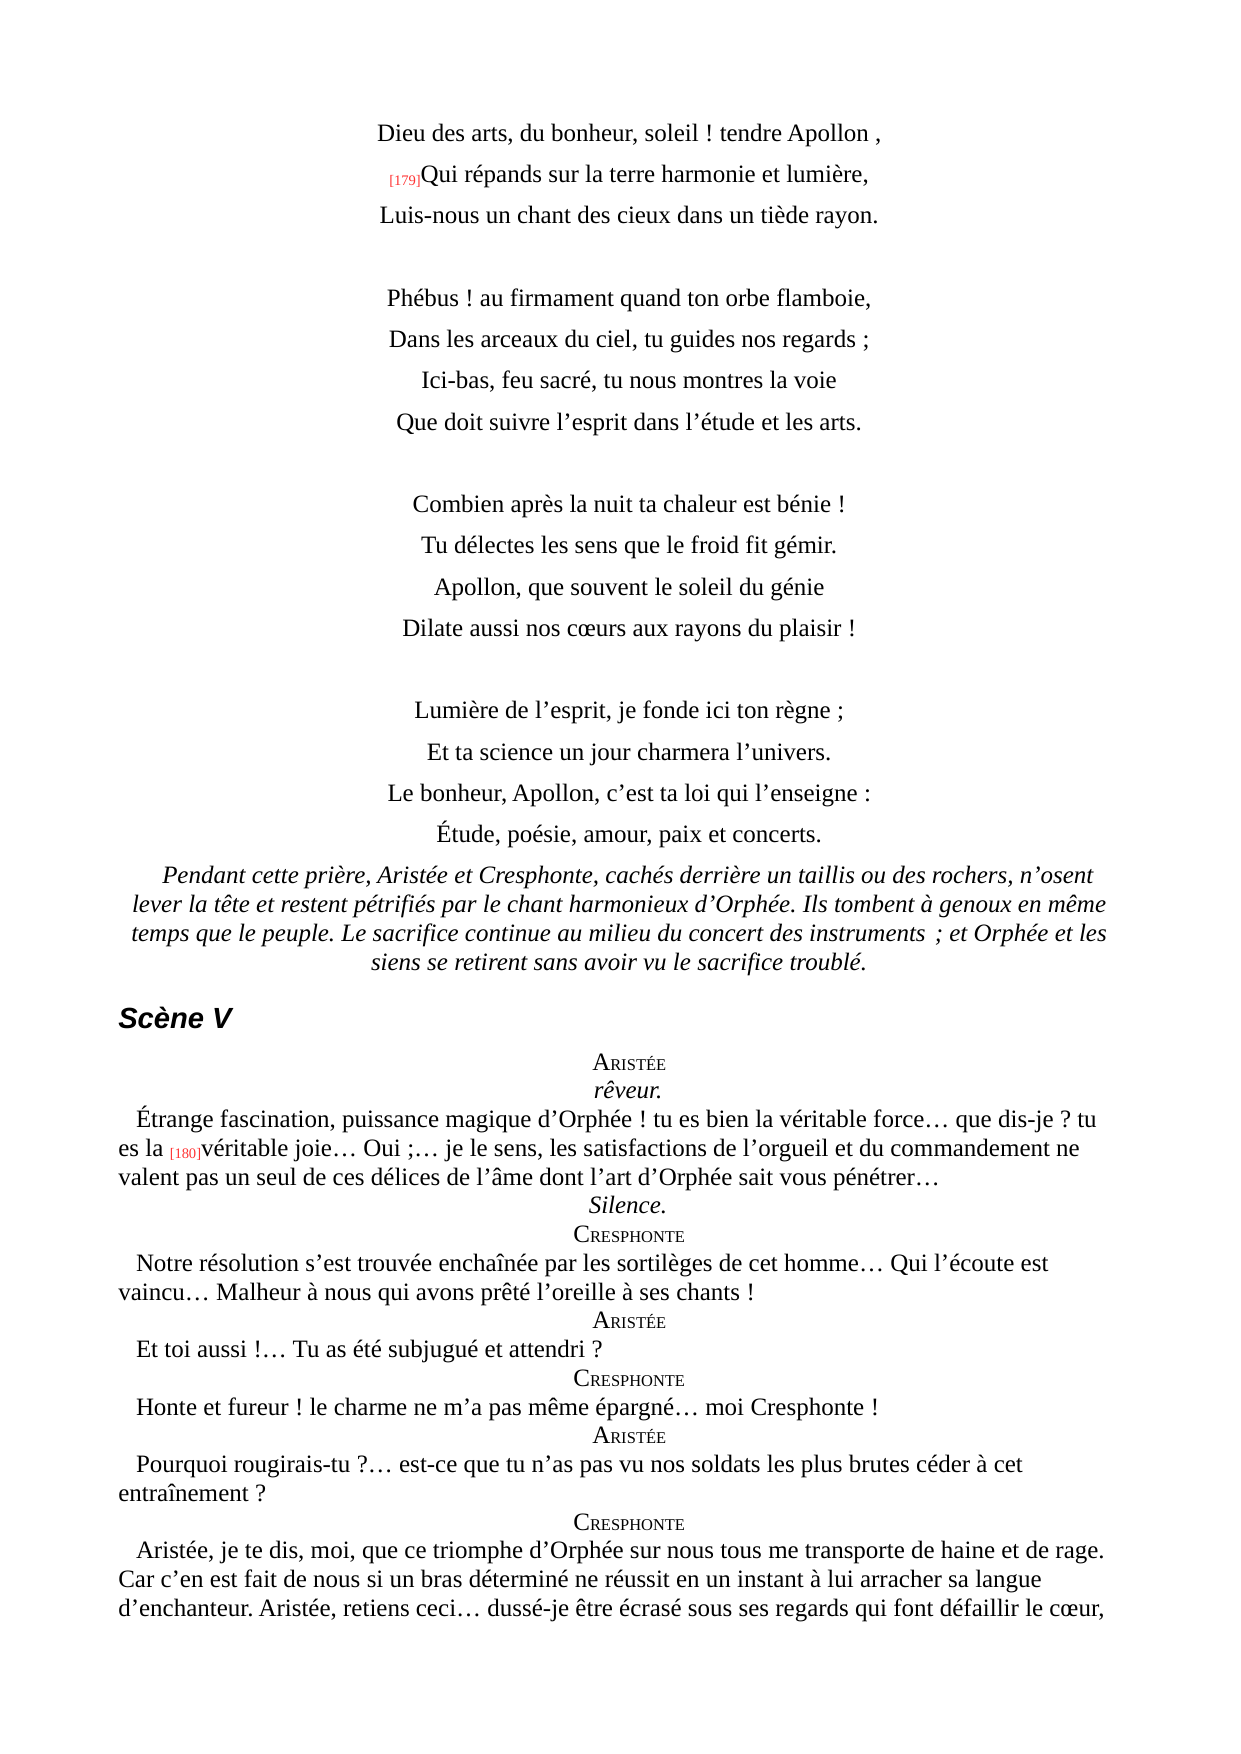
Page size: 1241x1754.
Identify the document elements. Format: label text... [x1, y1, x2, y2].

text Apollon, que souvent le soleil du génie [118, 572, 1122, 601]
text Cresphonte [118, 1507, 1122, 1535]
text Notre résolution s’est trouvée enchaînée par les sortilèges de cet homme… Qui l’écoute est vaincu… Malheur à nous qui avons prêté l’oreille à ses chants ! [118, 1248, 1122, 1305]
text Que doit suivre l’esprit dans l’étude et les arts. [118, 407, 1122, 436]
text Dieu des arts, du bonheur, soleil ! tendre Apollon , [118, 118, 1122, 147]
text [179]Qui répands sur la terre harmonie et lumière, [118, 159, 1122, 188]
text Pendant cette prière, Aristée et Cresphonte, cachés derrière un taillis ou des rochers, n’osent lever la tête et restent pétrifiés par le chant harmonieux d’Orphée. Ils tombent à genoux en même temps que le peuple. Le sacrifice continue au milieu du concert des instruments ; et Orphée et les siens se retirent sans avoir vu le sacrifice troublé. [118, 861, 1122, 976]
text Tu délectes les sens que le froid fit gémir. [118, 531, 1122, 559]
text Cresphonte [118, 1219, 1122, 1248]
text Cresphonte [118, 1363, 1122, 1392]
text Aristée [118, 1305, 1122, 1334]
text Silence. [118, 1190, 1122, 1219]
text Dilate aussi nos cœurs aux rayons du plaisir ! [118, 613, 1122, 642]
text Dans les arceaux du ciel, tu guides nos regards ; [118, 324, 1122, 353]
text Étude, poésie, amour, paix et concerts. [118, 819, 1122, 848]
text Et toi aussi !… Tu as été subjugué et attendri ? [118, 1334, 1122, 1363]
text Ici-bas, feu sacré, tu nous montres la voie [118, 366, 1122, 394]
text Combien après la nuit ta chaleur est bénie ! [118, 489, 1122, 518]
text Et ta science un jour charmera l’univers. [118, 737, 1122, 766]
text Le bonheur, Apollon, c’est ta loi qui l’enseigne : [118, 778, 1122, 807]
text Étrange fascination, puissance magique d’Orphée ! tu es bien la véritable force… que dis-je ? tu es la [180]véritable joie… Oui ;… je le sens, les satisfactions de l’orgueil et du commandement ne valent pas un seul de ces délices de l’âme dont l’art d’Orphée sait vous pénétrer… [118, 1104, 1122, 1190]
text Phébus ! au firmament quand ton orbe flamboie, [118, 283, 1122, 312]
text Aristée [118, 1047, 1122, 1075]
text Pourquoi rougirais-tu ?… est-ce que tu n’as pas vu nos soldats les plus brutes céder à cet entraînement ? [118, 1449, 1122, 1507]
text Aristée [118, 1420, 1122, 1449]
subtitle Scène V [118, 1001, 1122, 1034]
text Luis-nous un chant des cieux dans un tiède rayon. [118, 201, 1122, 229]
text Aristée, je te dis, moi, que ce triomphe d’Orphée sur nous tous me transporte de haine et de rage. Car c’en est fait de nous si un bras déterminé ne réussit en un instant à lui arracher sa langue d’enchanteur. Aristée, retiens ceci… dussé-je être écrasé sous ses regards qui font défaillir le cœur, [118, 1535, 1122, 1622]
text rêveur. [118, 1075, 1122, 1104]
text Lumière de l’esprit, je fonde ici ton règne ; [118, 696, 1122, 724]
text Honte et fureur ! le charme ne m’a pas même épargné… moi Cresphonte ! [118, 1392, 1122, 1420]
